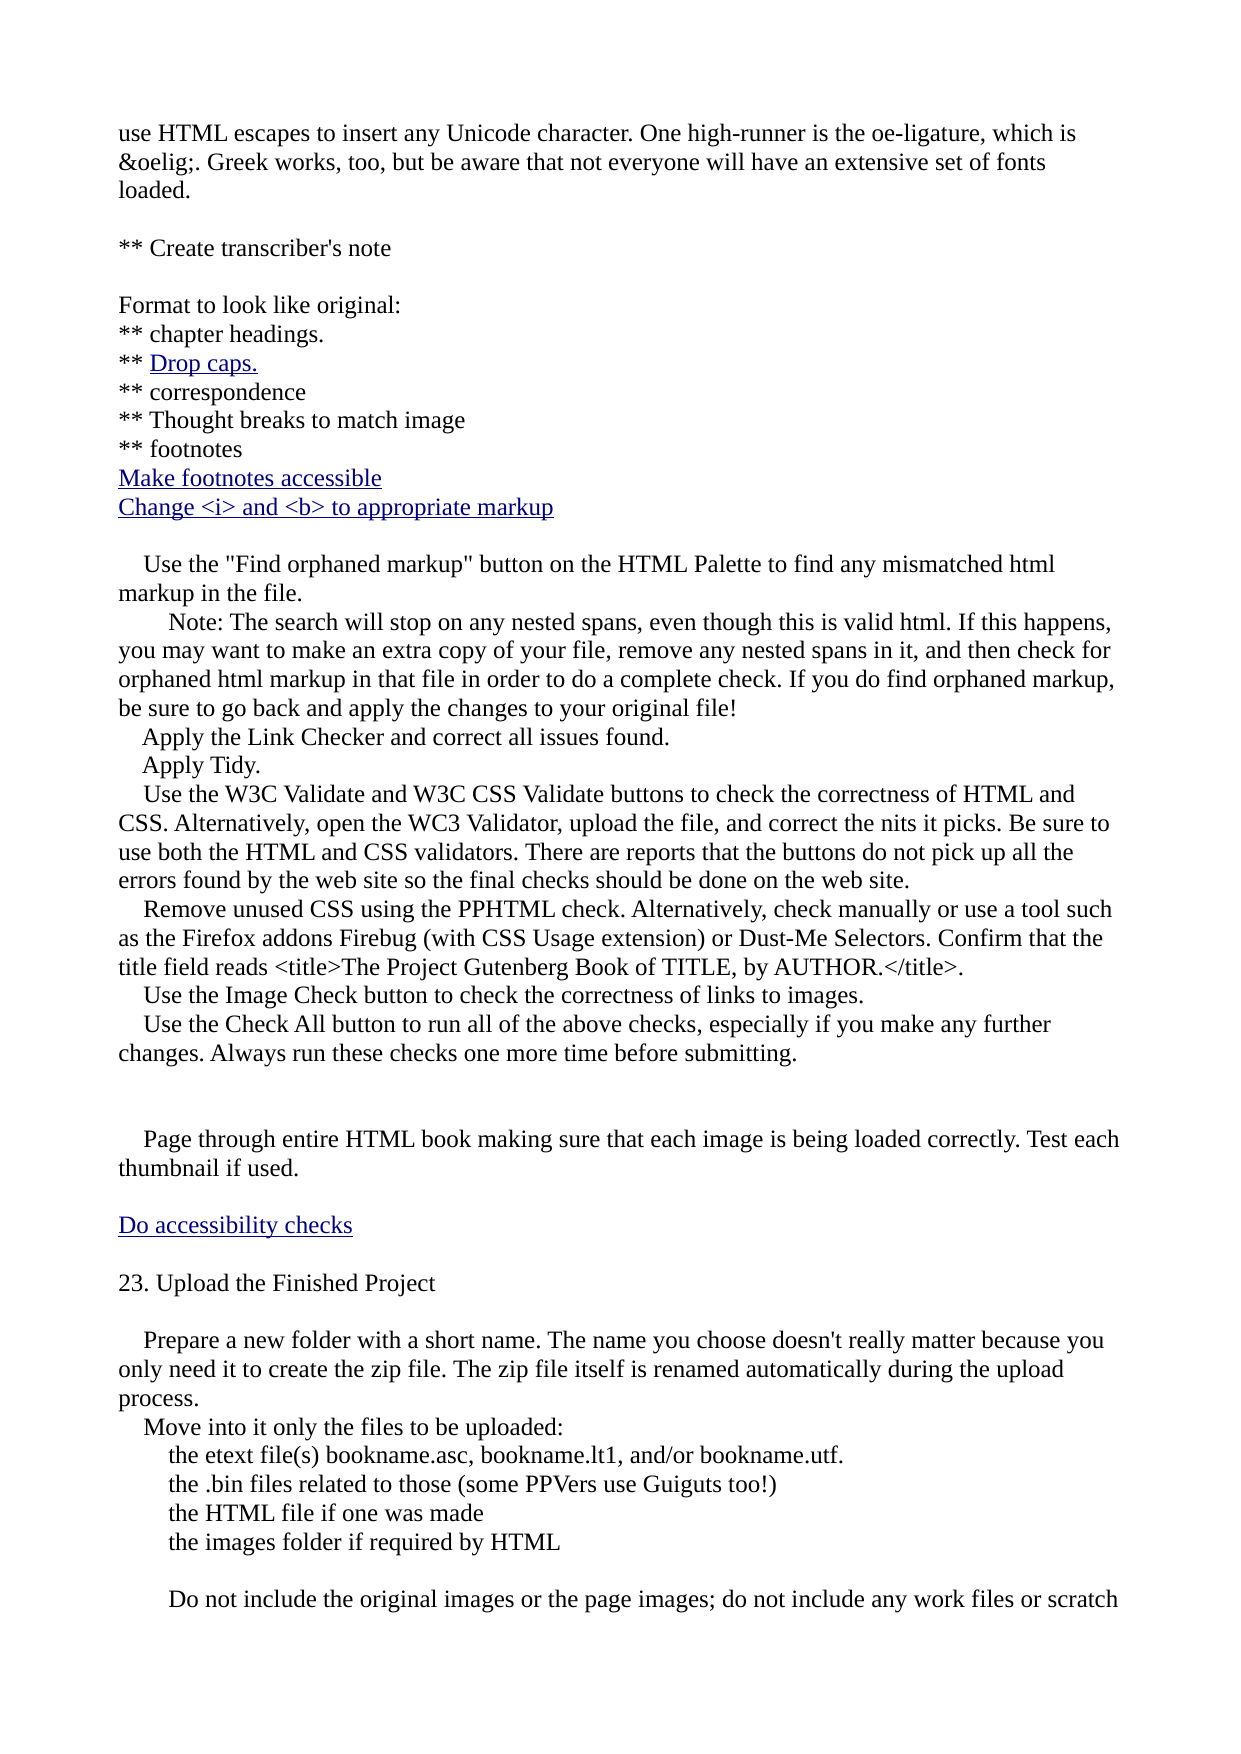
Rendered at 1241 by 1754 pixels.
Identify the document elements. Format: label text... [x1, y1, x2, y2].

text Format to look like original: [118, 291, 1122, 319]
text Move into it only the files to be uploaded: [118, 1412, 1122, 1441]
text the .bin files related to those (some PPVers use Guiguts too!) [118, 1469, 1122, 1498]
text Use the "Find orphaned markup" button on the HTML Palette to find any mismatched html markup in the file. [118, 549, 1122, 607]
text Use the Image Check button to check the correctness of links to images. [118, 981, 1122, 1009]
text Make footnotes accessible [118, 463, 1122, 492]
text the images folder if required by HTML [118, 1527, 1122, 1556]
text ** footnotes [118, 434, 1122, 463]
text ** Create transcriber's note [118, 233, 1122, 262]
text the etext file(s) bookname.asc, bookname.lt1, and/or bookname.utf. [118, 1441, 1122, 1469]
text ** chapter headings. [118, 319, 1122, 348]
text Use the W3C Validate and W3C CSS Validate buttons to check the correctness of HTML and CSS. Alternatively, open the WC3 Validator, upload the file, and correct the nits it picks. Be sure to use both the HTML and CSS validators. There are reports that the buttons do not pick up all the errors found by the web site so the final checks should be done on the web site. [118, 779, 1122, 894]
text use HTML escapes to insert any Unicode character. One high-runner is the oe-ligature, which is &oelig;. Greek works, too, but be aware that not everyone will have an extensive set of fonts loaded. [118, 118, 1122, 204]
text ** correspondence [118, 377, 1122, 406]
text Change <i> and <b> to appropriate markup [118, 492, 1122, 521]
text the HTML file if one was made [118, 1498, 1122, 1527]
text Do not include the original images or the page images; do not include any work files or scratch [118, 1584, 1122, 1613]
text Apply the Link Checker and correct all issues found. [118, 722, 1122, 751]
text ** Drop caps. [118, 348, 1122, 377]
text Apply Tidy. [118, 751, 1122, 779]
text Remove unused CSS using the PPHTML check. Alternatively, check manually or use a tool such as the Firefox addons Firebug (with CSS Usage extension) or Dust-Me Selectors. Confirm that the title field reads <title>The Project Gutenberg Book of TITLE, by AUTHOR.</title>. [118, 894, 1122, 981]
text Page through entire HTML book making sure that each image is being loaded correctly. Test each thumbnail if used. [118, 1124, 1122, 1182]
text Use the Check All button to run all of the above checks, especially if you make any further changes. Always run these checks one more time before submitting. [118, 1009, 1122, 1067]
text Do accessibility checks [118, 1211, 1122, 1239]
text Note: The search will stop on any nested spans, even though this is valid html. If this happens, you may want to make an extra copy of your file, remove any nested spans in it, and then check for orphaned html markup in that file in order to do a complete check. If you do find orphaned markup, be sure to go back and apply the changes to your original file! [118, 607, 1122, 722]
text ** Thought breaks to match image [118, 406, 1122, 434]
text 23. Upload the Finished Project [118, 1268, 1122, 1297]
text Prepare a new folder with a short name. The name you choose doesn't really matter because you only need it to create the zip file. The zip file itself is renamed automatically during the upload process. [118, 1326, 1122, 1412]
